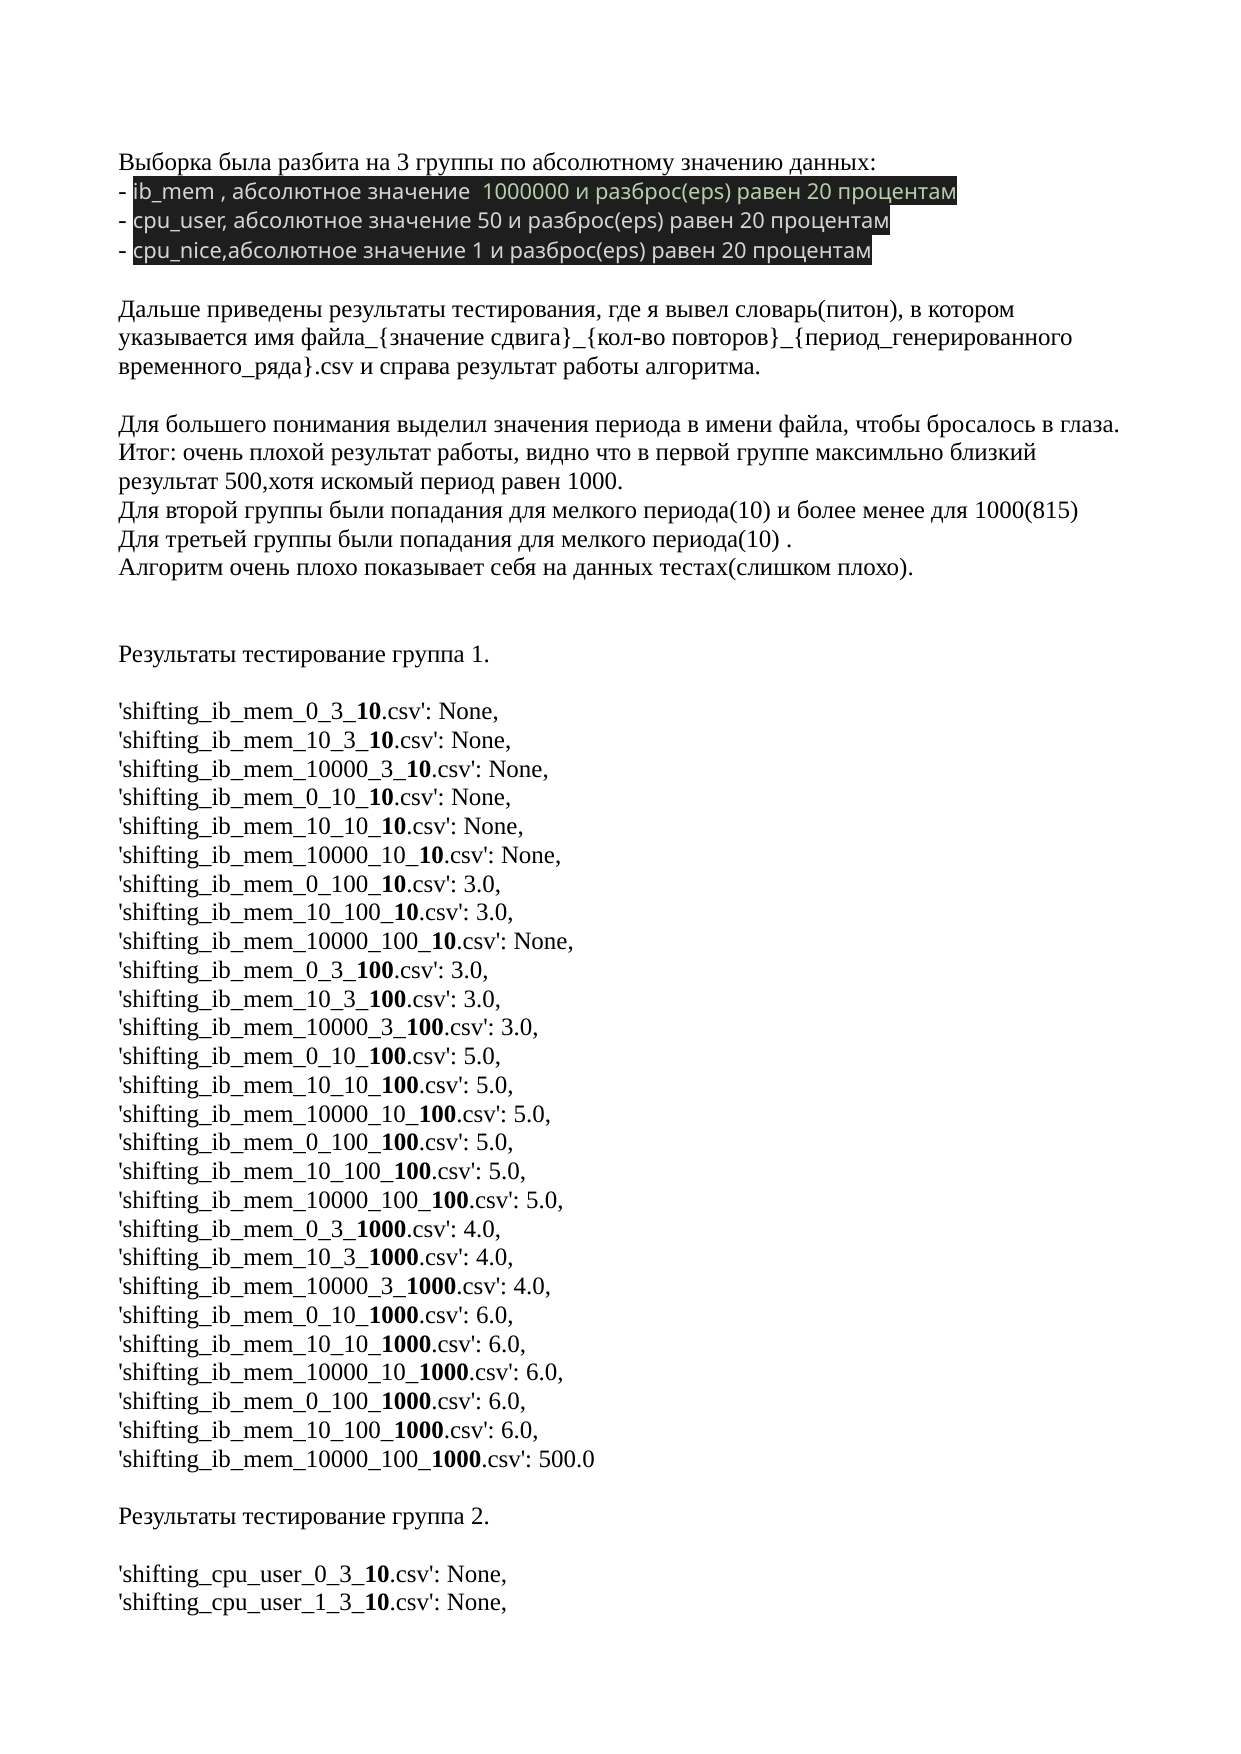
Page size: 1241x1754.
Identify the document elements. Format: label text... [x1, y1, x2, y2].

text - cpu_nice,абсолютное значение 1 и разброс(eps) равен 20 процентам [118, 235, 1122, 265]
text 'shifting_ib_mem_0_100_10.csv': 3.0, [118, 869, 1122, 897]
text 'shifting_ib_mem_10000_3_1000.csv': 4.0, [118, 1271, 1122, 1300]
text 'shifting_ib_mem_10_100_10.csv': 3.0, [118, 897, 1122, 926]
text 'shifting_ib_mem_0_3_1000.csv': 4.0, [118, 1214, 1122, 1242]
text 'shifting_cpu_user_0_3_10.csv': None, [118, 1559, 1122, 1587]
text 'shifting_ib_mem_10000_10_100.csv': 5.0, [118, 1099, 1122, 1127]
text 'shifting_ib_mem_10_3_10.csv': None, [118, 725, 1122, 754]
text 'shifting_ib_mem_10_10_1000.csv': 6.0, [118, 1329, 1122, 1357]
text Выборка была разбита на 3 группы по абсолютному значению данных: [118, 147, 1122, 176]
text - cpu_user, абсолютное значение 50 и разброс(eps) равен 20 процентам [118, 205, 1122, 235]
text Дальше приведены результаты тестирования, где я вывел словарь(питон), в котором указывается имя файла_{значение сдвига}_{кол-во повторов}_{период_генерированного временного_ряда}.csv и справа результат работы алгоритма. [118, 294, 1122, 380]
text Итог: очень плохой результат работы, видно что в первой группе максимльно близкий результат 500,хотя искомый период равен 1000. [118, 437, 1122, 495]
text 'shifting_ib_mem_0_3_10.csv': None, [118, 696, 1122, 725]
text Для большего понимания выделил значения периода в имени файла, чтобы бросалось в глаза. [118, 409, 1122, 437]
text Алгоритм очень плохо показывает себя на данных тестах(слишком плохо). [118, 552, 1122, 581]
text 'shifting_ib_mem_10_100_1000.csv': 6.0, [118, 1415, 1122, 1444]
text 'shifting_ib_mem_0_100_100.csv': 5.0, [118, 1127, 1122, 1156]
text 'shifting_ib_mem_10000_3_100.csv': 3.0, [118, 1012, 1122, 1041]
text 'shifting_ib_mem_10000_100_100.csv': 5.0, [118, 1185, 1122, 1214]
text 'shifting_ib_mem_10_10_100.csv': 5.0, [118, 1070, 1122, 1099]
text 'shifting_ib_mem_10_10_10.csv': None, [118, 811, 1122, 840]
text Для третьей группы были попадания для мелкого периода(10) . [118, 524, 1122, 552]
text 'shifting_ib_mem_0_100_1000.csv': 6.0, [118, 1386, 1122, 1415]
text Результаты тестирование группа 1. [118, 639, 1122, 667]
text 'shifting_cpu_user_1_3_10.csv': None, [118, 1587, 1122, 1616]
text 'shifting_ib_mem_10_3_100.csv': 3.0, [118, 984, 1122, 1012]
text 'shifting_ib_mem_10000_100_1000.csv': 500.0 [118, 1444, 1122, 1472]
text Результаты тестирование группа 2. [118, 1501, 1122, 1530]
text - ib_mem , абсолютное значение 1000000 и разброс(eps) равен 20 процентам [118, 176, 1122, 205]
text 'shifting_ib_mem_10000_100_10.csv': None, [118, 926, 1122, 955]
text 'shifting_ib_mem_10000_3_10.csv': None, [118, 754, 1122, 782]
text 'shifting_ib_mem_10000_10_1000.csv': 6.0, [118, 1357, 1122, 1386]
text Для второй группы были попадания для мелкого периода(10) и более менее для 1000(815) [118, 495, 1122, 524]
text 'shifting_ib_mem_10000_10_10.csv': None, [118, 840, 1122, 869]
text 'shifting_ib_mem_0_10_10.csv': None, [118, 782, 1122, 811]
text 'shifting_ib_mem_0_3_100.csv': 3.0, [118, 955, 1122, 984]
text 'shifting_ib_mem_0_10_1000.csv': 6.0, [118, 1300, 1122, 1329]
text 'shifting_ib_mem_0_10_100.csv': 5.0, [118, 1041, 1122, 1070]
text 'shifting_ib_mem_10_100_100.csv': 5.0, [118, 1156, 1122, 1185]
text 'shifting_ib_mem_10_3_1000.csv': 4.0, [118, 1242, 1122, 1271]
